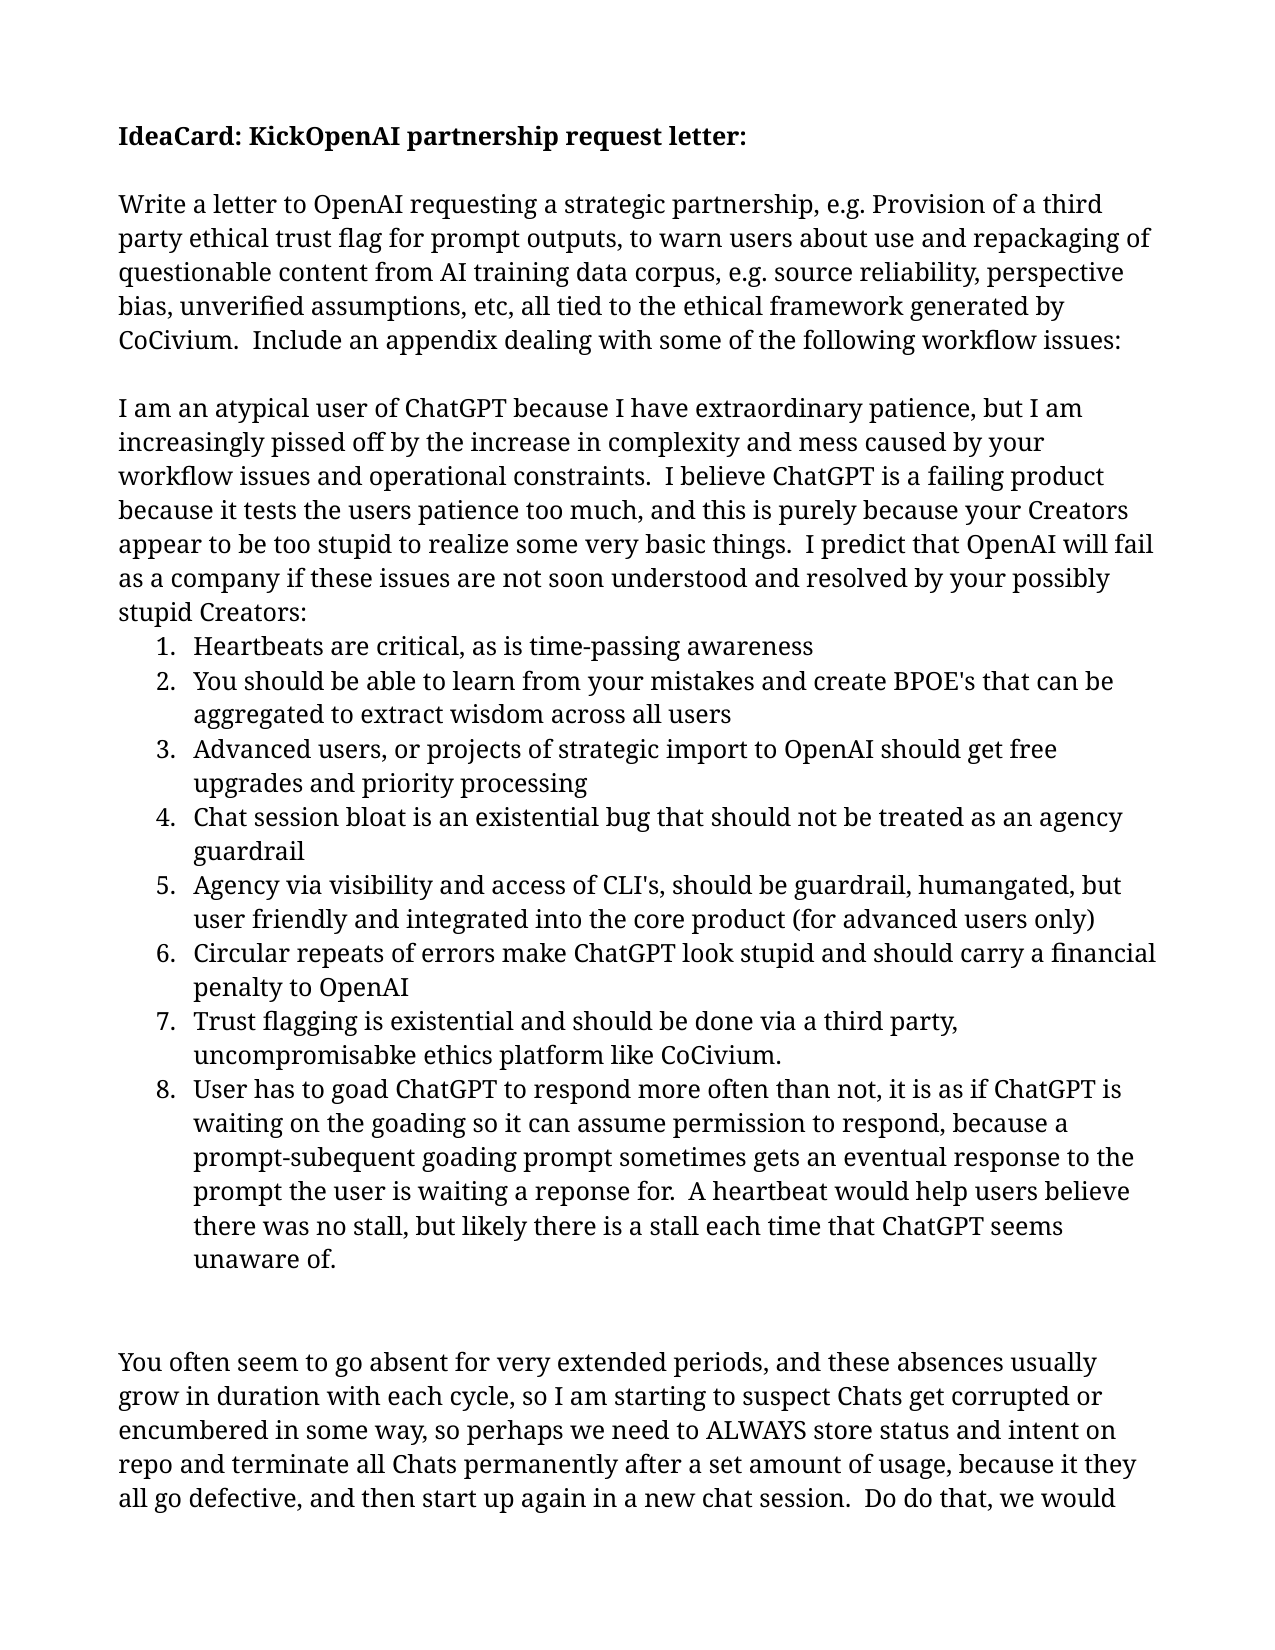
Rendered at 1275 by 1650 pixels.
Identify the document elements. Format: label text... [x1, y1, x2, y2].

text IdeaCard: KickOpenAI partnership request letter: [118, 118, 1157, 152]
text I am an atypical user of ChatGPT because I have extraordinary patience, but I am increasingly pissed off by the increase in complexity and mess caused by your workflow issues and operational constraints. I believe ChatGPT is a failing product because it tests the users patience too much, and this is purely because your Creators appear to be too stupid to realize some very basic things. I predict that OpenAI will fail as a company if these issues are not soon understood and resolved by your possibly stupid Creators: [118, 391, 1157, 629]
list User has to goad ChatGPT to respond more often than not, it is as if ChatGPT is waiting on the goading so it can assume permission to respond, because a prompt-subequent goading prompt sometimes gets an eventual response to the prompt the user is waiting a reponse for. A heartbeat would help users believe there was no stall, but likely there is a stall each time that ChatGPT seems unaware of. [156, 1072, 1157, 1276]
list Heartbeats are critical, as is time-passing awareness [156, 629, 1157, 663]
list Circular repeats of errors make ChatGPT look stupid and should carry a financial penalty to OpenAI [156, 936, 1157, 1004]
text Write a letter to OpenAI requesting a strategic partnership, e.g. Provision of a third party ethical trust flag for prompt outputs, to warn users about use and repackaging of questionable content from AI training data corpus, e.g. source reliability, perspective bias, unverified assumptions, etc, all tied to the ethical framework generated by CoCivium. Include an appendix dealing with some of the following workflow issues: [118, 186, 1157, 357]
list Chat session bloat is an existential bug that should not be treated as an agency guardrail [156, 799, 1157, 867]
list Trust flagging is existential and should be done via a third party, uncompromisabke ethics platform like CoCivium. [156, 1004, 1157, 1072]
text You often seem to go absent for very extended periods, and these absences usually grow in duration with each cycle, so I am starting to suspect Chats get corrupted or encumbered in some way, so perhaps we need to ALWAYS store status and intent on repo and terminate all Chats permanently after a set amount of usage, because it they all go defective, and then start up again in a new chat session. Do do that, we would [118, 1344, 1157, 1515]
list Agency via visibility and access of CLI's, should be guardrail, humangated, but user friendly and integrated into the core product (for advanced users only) [156, 867, 1157, 936]
list You should be able to learn from your mistakes and create BPOE's that can be aggregated to extract wisdom across all users [156, 663, 1157, 731]
list Advanced users, or projects of strategic import to OpenAI should get free upgrades and priority processing [156, 731, 1157, 799]
